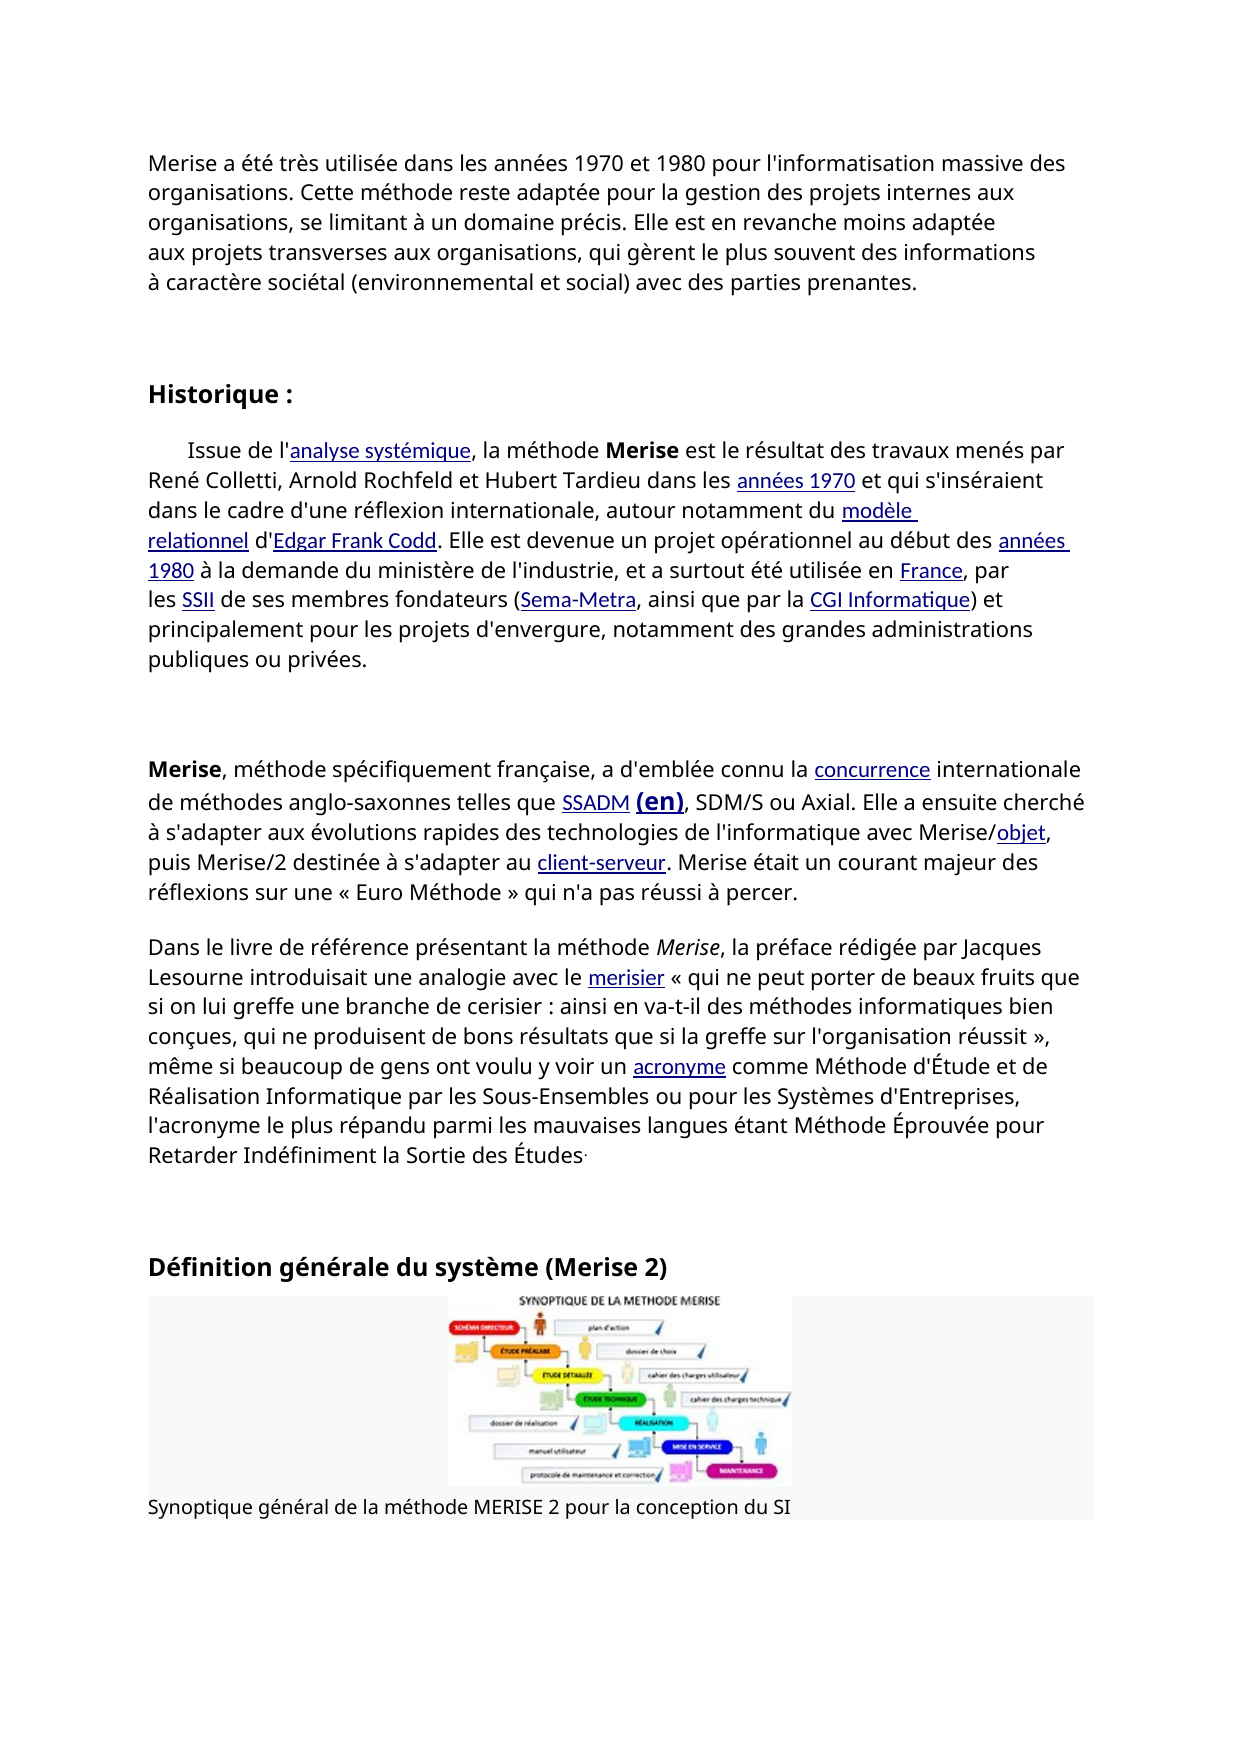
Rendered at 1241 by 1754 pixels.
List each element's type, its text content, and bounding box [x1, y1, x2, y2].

text Merise a été très utilisée dans les années 1970 et 1980 pour l'informatisation massive des organisations. Cette méthode reste adaptée pour la gestion des projets internes aux organisations, se limitant à un domaine précis. Elle est en revanche moins adaptée aux projets transverses aux organisations, qui gèrent le plus souvent des informations à caractère sociétal (environnemental et social) avec des parties prenantes. [148, 148, 1093, 297]
text Historique : [148, 376, 1093, 410]
text Synoptique général de la méthode MERISE 2 pour la conception du SI [148, 1485, 1093, 1520]
text Définition générale du système (Merise 2) [148, 1250, 1093, 1284]
text Merise, méthode spécifiquement française, a d'emblée connu la concurrence internationale de méthodes anglo-saxonnes telles que SSADM (en), SDM/S ou Axial. Elle a ensuite cherché à s'adapter aux évolutions rapides des technologies de l'informatique avec Merise/objet, puis Merise/2 destinée à s'adapter au client-serveur. Merise était un courant majeur des réflexions sur une « Euro Méthode » qui n'a pas réussi à percer. [148, 753, 1093, 907]
text Dans le livre de référence présentant la méthode Merise, la préface rédigée par Jacques Lesourne introduisait une analogie avec le merisier « qui ne peut porter de beaux fruits que si on lui greffe une branche de cerisier : ainsi en va-t-il des méthodes informatiques bien conçues, qui ne produisent de bons résultats que si la greffe sur l'organisation réussit », même si beaucoup de gens ont voulu y voir un acronyme comme Méthode d'Étude et de Réalisation Informatique par les Sous-Ensembles ou pour les Systèmes d'Entreprises, l'acronyme le plus répandu parmi les mauvaises langues étant Méthode Éprouvée pour Retarder Indéfiniment la Sortie des Études. [148, 932, 1093, 1170]
text Issue de l'analyse systémique, la méthode Merise est le résultat des travaux menés par René Colletti, Arnold Rochfeld et Hubert Tardieu dans les années 1970 et qui s'inséraient dans le cadre d'une réflexion internationale, autour notamment du modèle relationnel d'Edgar Frank Codd. Elle est devenue un projet opérationnel au début des années 1980 à la demande du ministère de l'industrie, et a surtout été utilisée en France, par les SSII de ses membres fondateurs (Sema-Metra, ainsi que par la CGI Informatique) et principalement pour les projets d'envergure, notamment des grandes administrations publiques ou privées. [148, 435, 1093, 674]
picture [448, 1296, 792, 1486]
